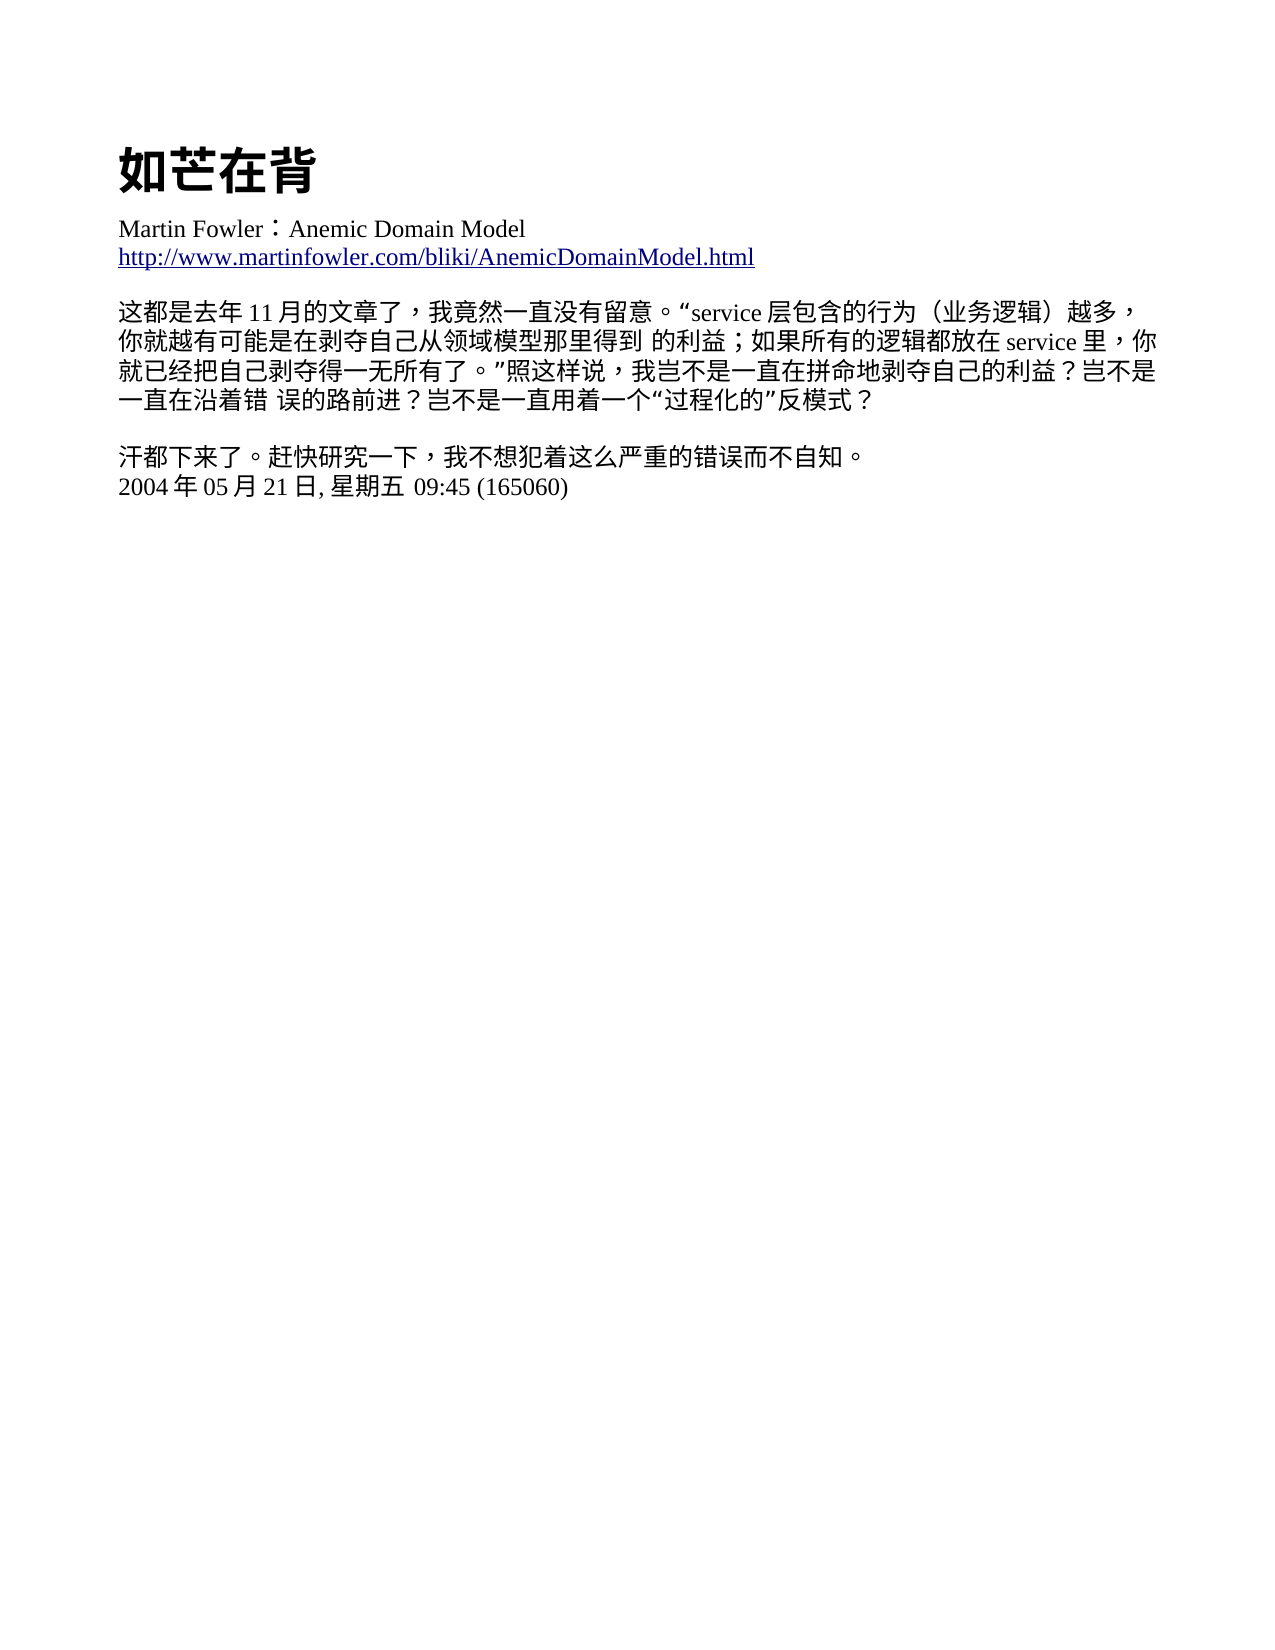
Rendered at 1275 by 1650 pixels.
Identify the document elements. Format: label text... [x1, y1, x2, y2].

text Martin Fowler：Anemic Domain Model [118, 214, 1157, 243]
text 这都是去年11月的文章了，我竟然一直没有留意。“service层包含的行为（业务逻辑）越多，你就越有可能是在剥夺自己从领域模型那里得到 的利益；如果所有的逻辑都放在service里，你就已经把自己剥夺得一无所有了。”照这样说，我岂不是一直在拼命地剥夺自己的利益？岂不是一直在沿着错 误的路前进？岂不是一直用着一个“过程化的”反模式？ [118, 298, 1157, 415]
subtitle 如芒在背 [118, 143, 1157, 201]
text 汗都下来了。赶快研究一下，我不想犯着这么严重的错误而不自知。 [118, 443, 1157, 472]
text http://www.martinfowler.com/bliki/AnemicDomainModel.html [118, 243, 1157, 271]
text 2004年05月21日, 星期五 09:45 (165060) [118, 472, 1157, 501]
